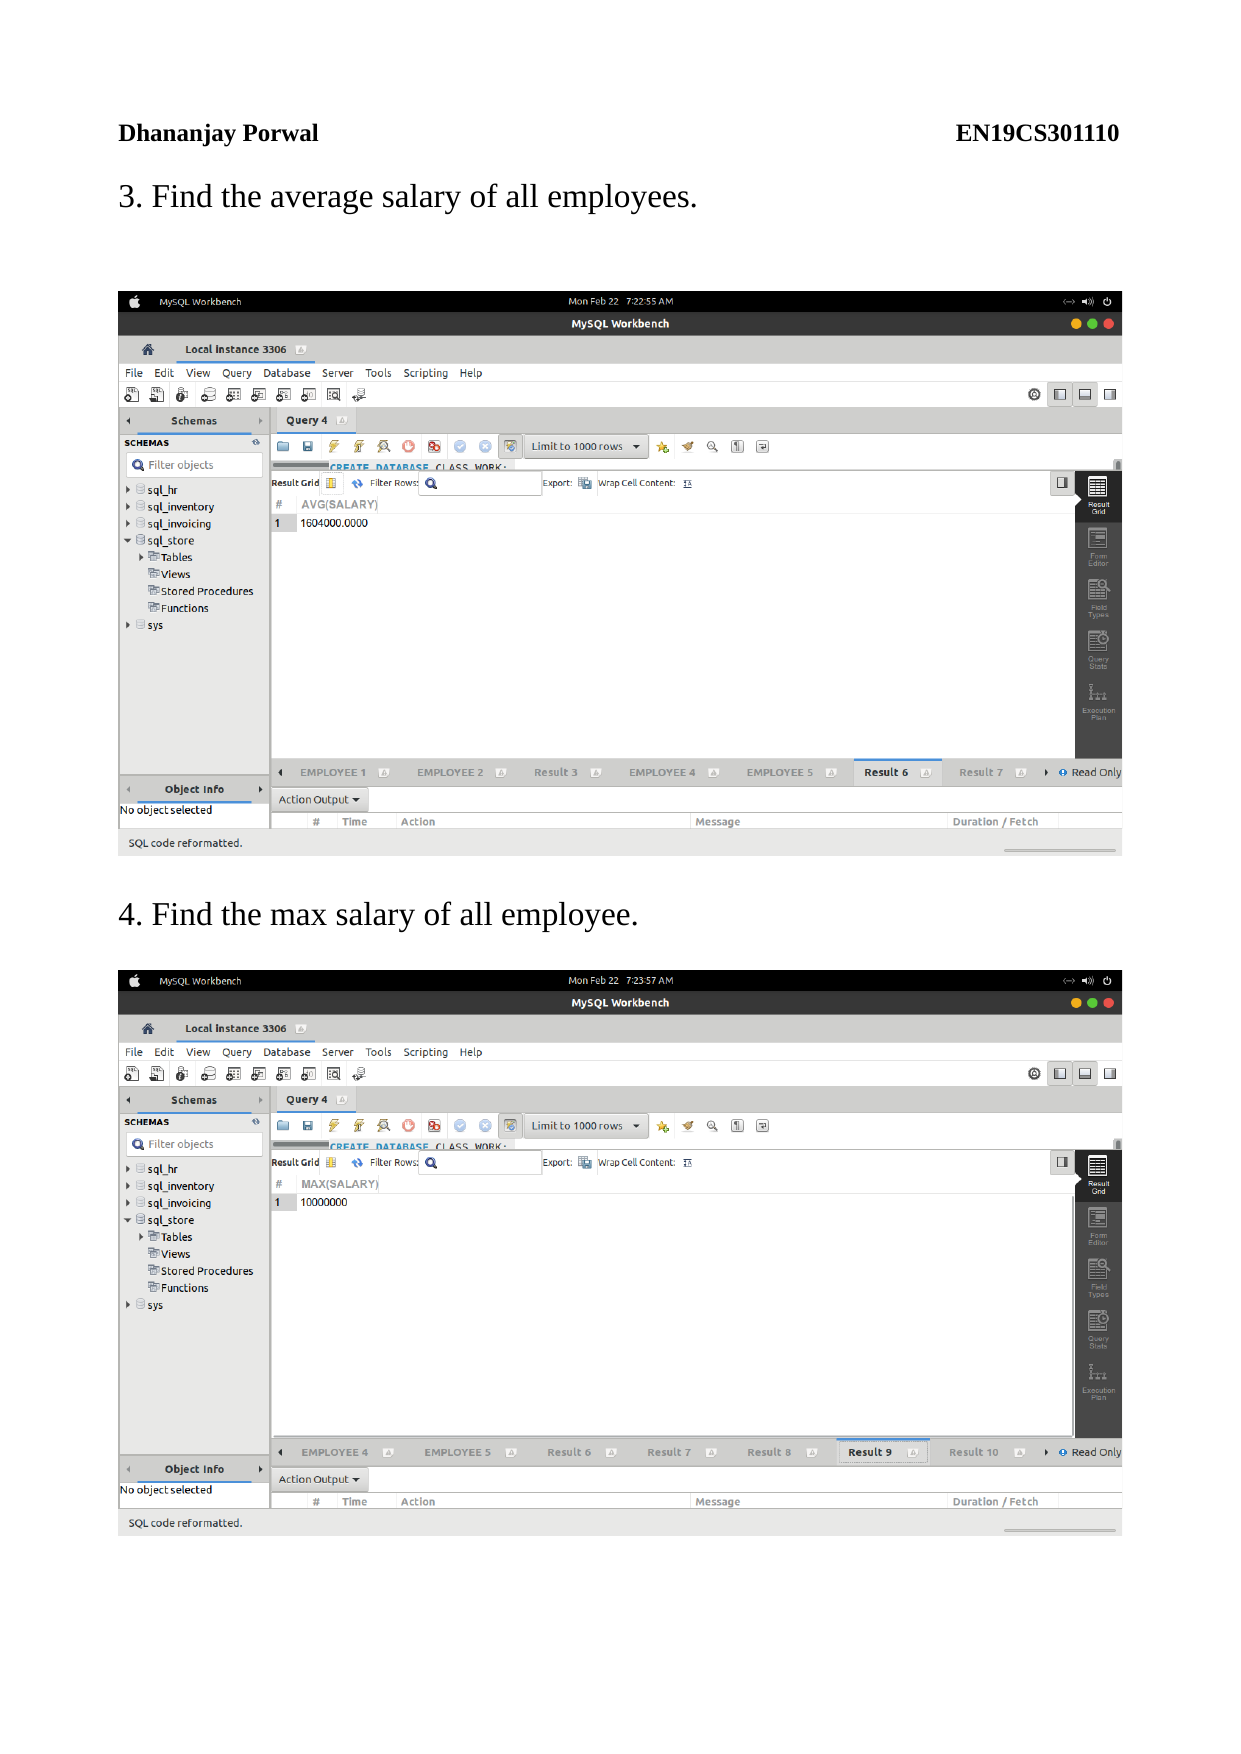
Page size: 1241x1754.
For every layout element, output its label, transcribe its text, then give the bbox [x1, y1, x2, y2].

picture [118, 291, 1123, 856]
text 3. Find the average salary of all employees. [118, 176, 1122, 215]
picture [118, 970, 1123, 1536]
text 4. Find the max salary of all employee. [118, 894, 1122, 932]
